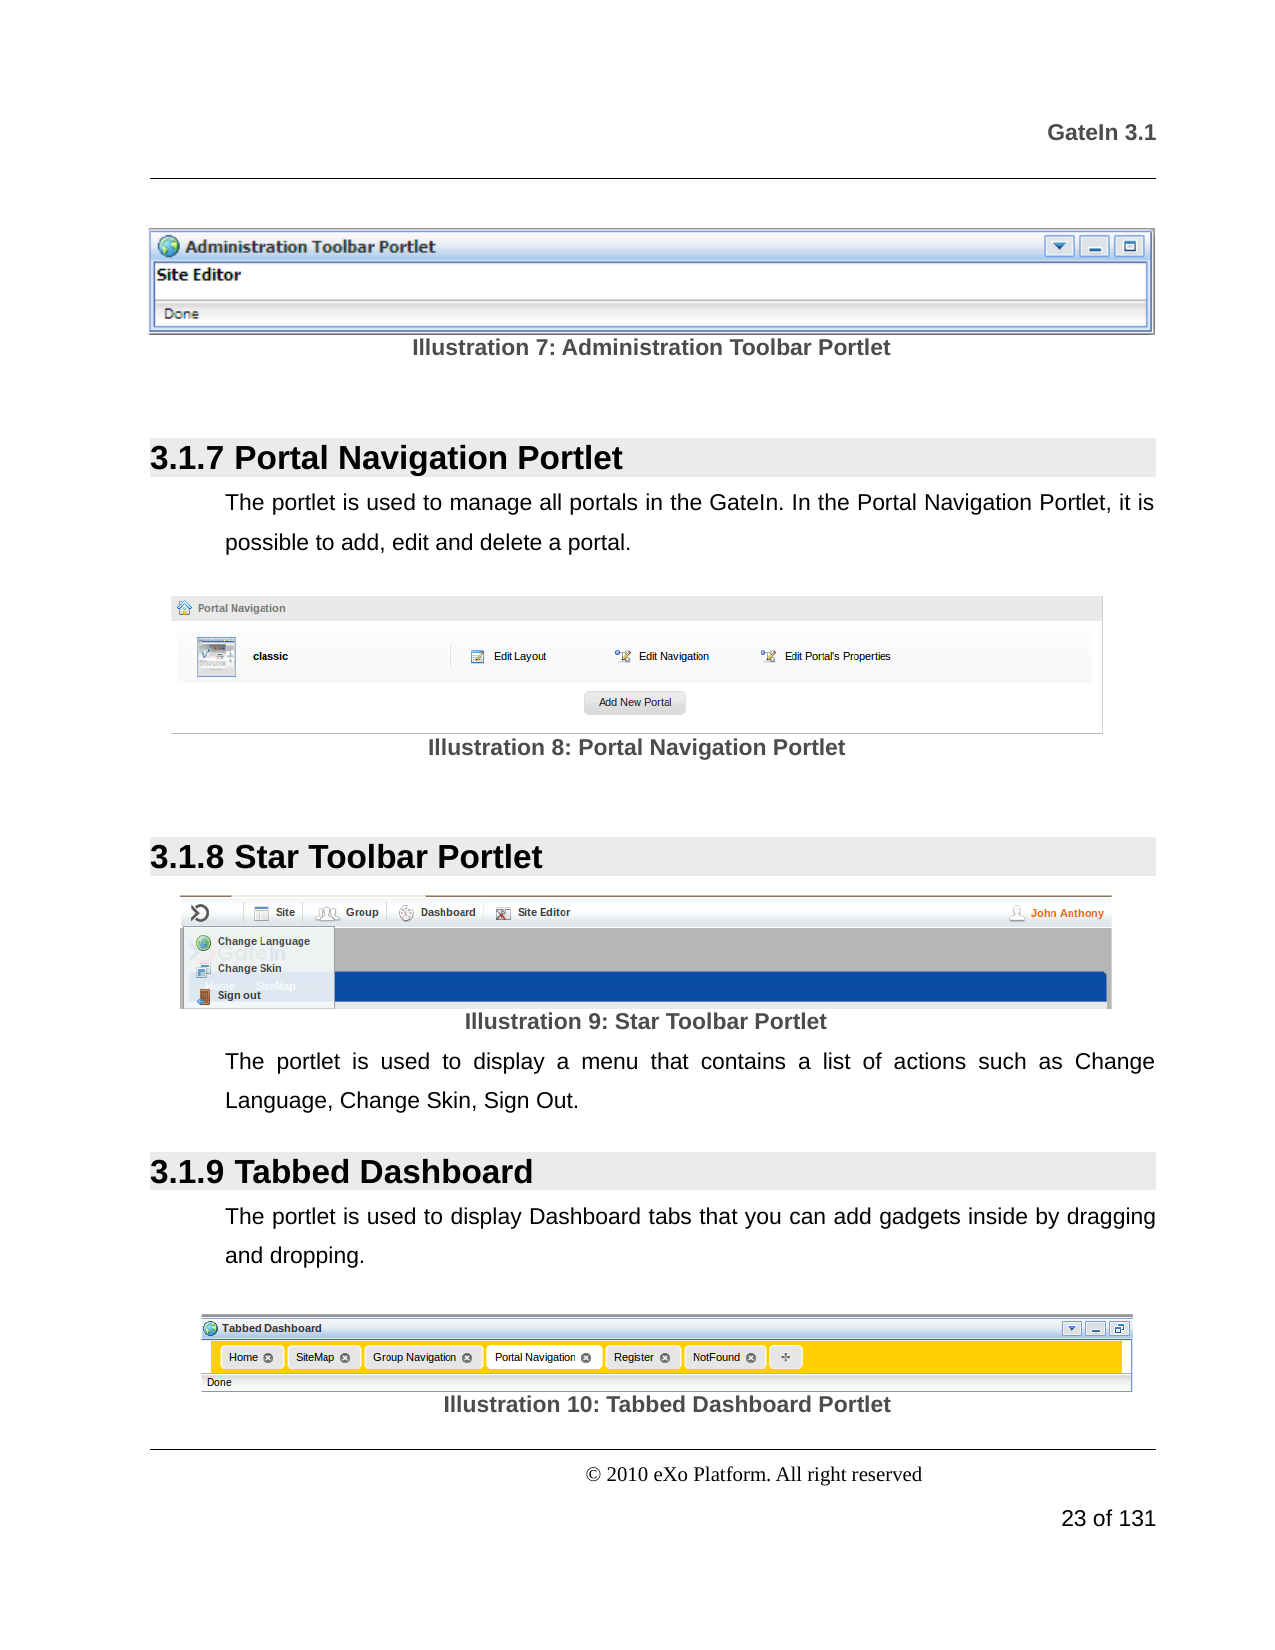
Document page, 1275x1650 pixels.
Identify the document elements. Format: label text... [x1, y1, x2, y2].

text Illustration 9: Star Toolbar Portlet [180, 1009, 1111, 1034]
text The portlet is used to display a menu that contains a list of actions such as Change Language, Change Skin, Sign Out. [180, 882, 1156, 1113]
text Illustration 8: Portal Navigation Portlet [171, 734, 1102, 760]
subtitle Portal Navigation Portlet [150, 438, 1156, 477]
picture [171, 596, 1103, 734]
text The portlet is used to manage all portals in the GateIn. In the Portal Navigation Portlet, it is possible to add, edit and delete a portal. [225, 489, 1156, 555]
picture [148, 228, 1155, 335]
subtitle Tabbed Dashboard [150, 1152, 1156, 1190]
text Illustration 10: Tabbed Dashboard Portlet [201, 1392, 1133, 1417]
text Illustration 7: Administration Toolbar Portlet [148, 335, 1155, 361]
text The portlet is used to display Dashboard tabs that you can add gadgets inside by dragging and dropping. [225, 1203, 1156, 1268]
subtitle Star Toolbar Portlet [150, 837, 1156, 876]
picture [180, 895, 1112, 1009]
picture [201, 1314, 1133, 1392]
